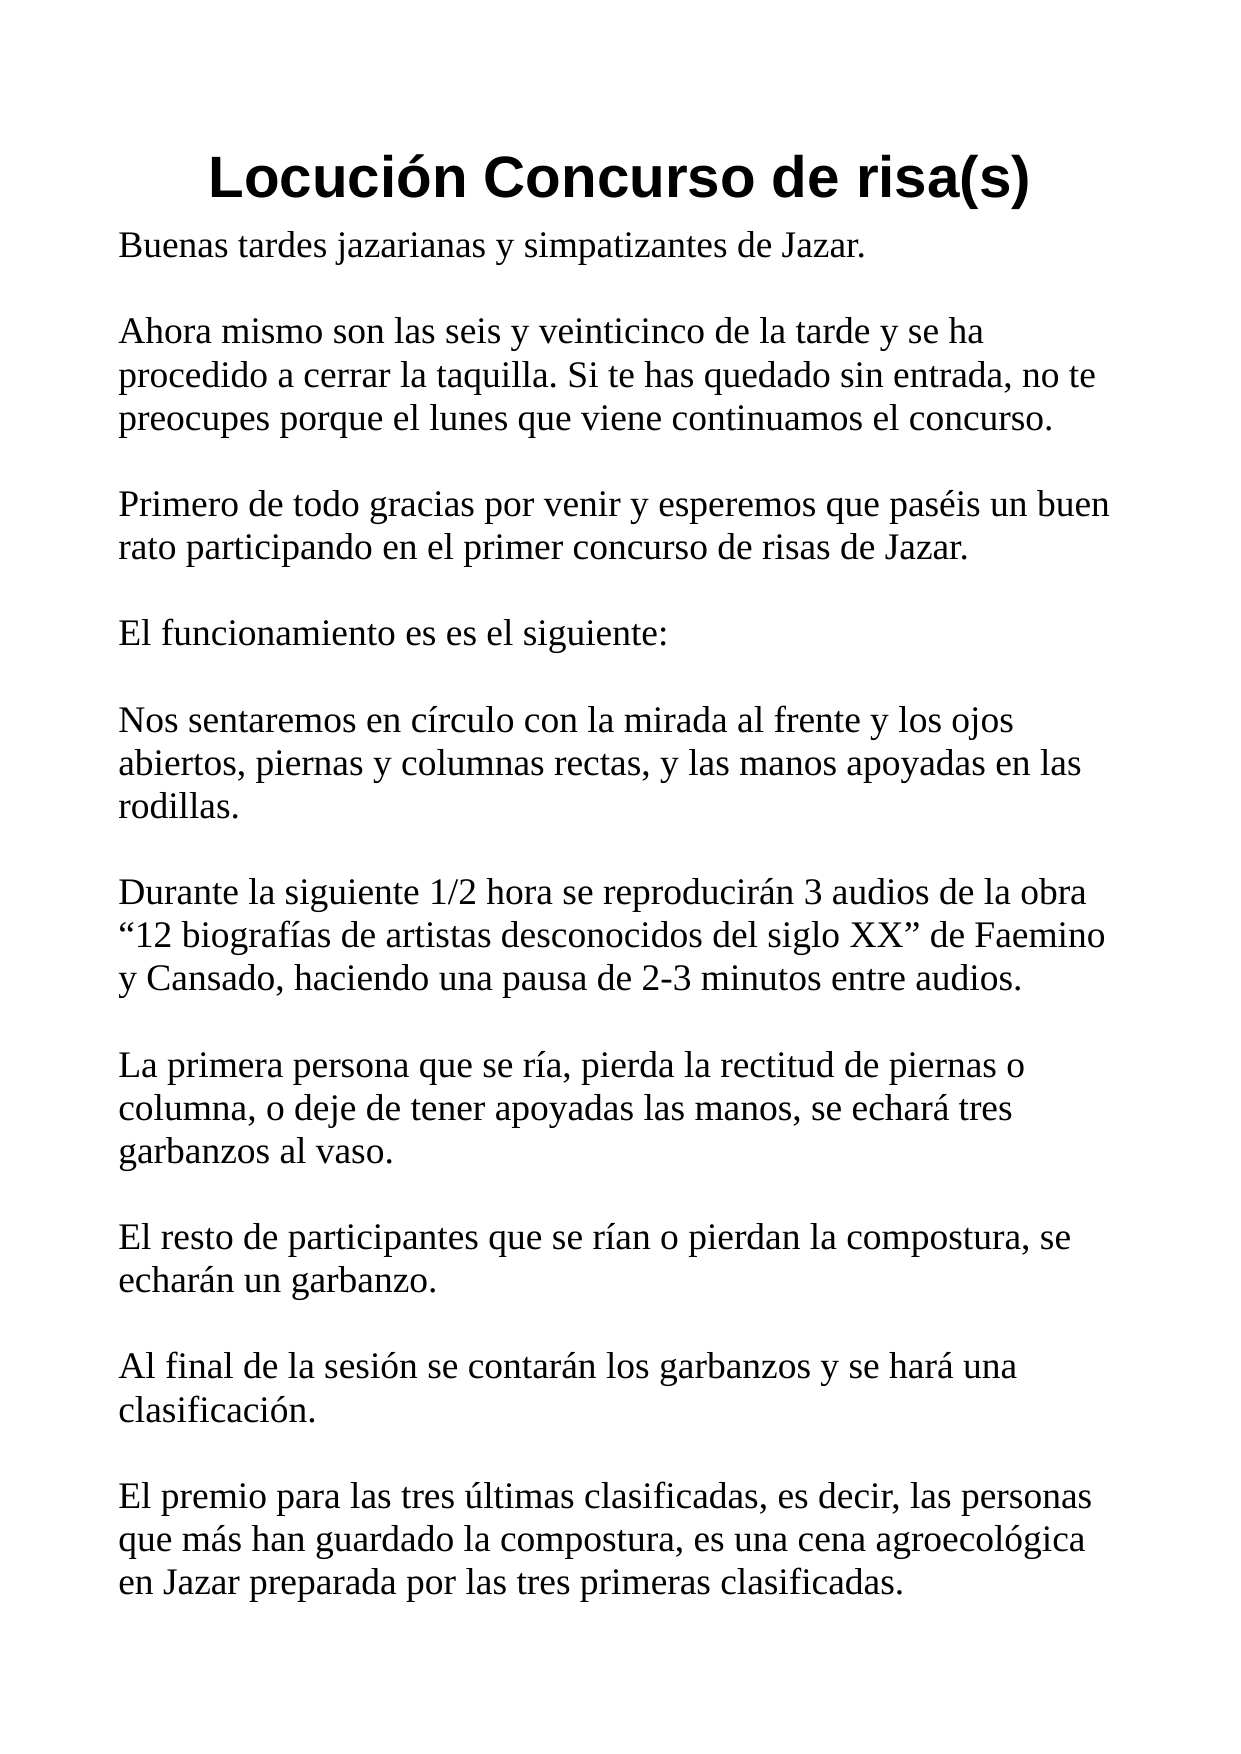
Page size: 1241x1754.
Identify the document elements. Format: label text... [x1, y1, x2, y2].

text El funcionamiento es es el siguiente: [118, 611, 1122, 654]
text Al final de la sesión se contarán los garbanzos y se hará una clasificación. [118, 1344, 1122, 1430]
text La primera persona que se ría, pierda la rectitud de piernas o columna, o deje de tener apoyadas las manos, se echará tres garbanzos al vaso. [118, 1042, 1122, 1171]
text El resto de participantes que se rían o pierdan la compostura, se echarán un garbanzo. [118, 1214, 1122, 1301]
text El premio para las tres últimas clasificadas, es decir, las personas que más han guardado la compostura, es una cena agroecológica en Jazar preparada por las tres primeras clasificadas. [118, 1473, 1122, 1603]
text Buenas tardes jazarianas y simpatizantes de Jazar. [118, 223, 1122, 266]
text Primero de todo gracias por venir y esperemos que paséis un buen rato participando en el primer concurso de risas de Jazar. [118, 438, 1122, 568]
text Ahora mismo son las seis y veinticinco de la tarde y se ha procedido a cerrar la taquilla. Si te has quedado sin entrada, no te preocupes porque el lunes que viene continuamos el concurso. [118, 309, 1122, 438]
text Durante la siguiente 1/2 hora se reproducirán 3 audios de la obra “12 biografías de artistas desconocidos del siglo XX” de Faemino y Cansado, haciendo una pausa de 2-3 minutos entre audios. [118, 869, 1122, 999]
title Locución Concurso de risa(s) [118, 143, 1122, 210]
text Nos sentaremos en círculo con la mirada al frente y los ojos abiertos, piernas y columnas rectas, y las manos apoyadas en las rodillas. [118, 697, 1122, 826]
